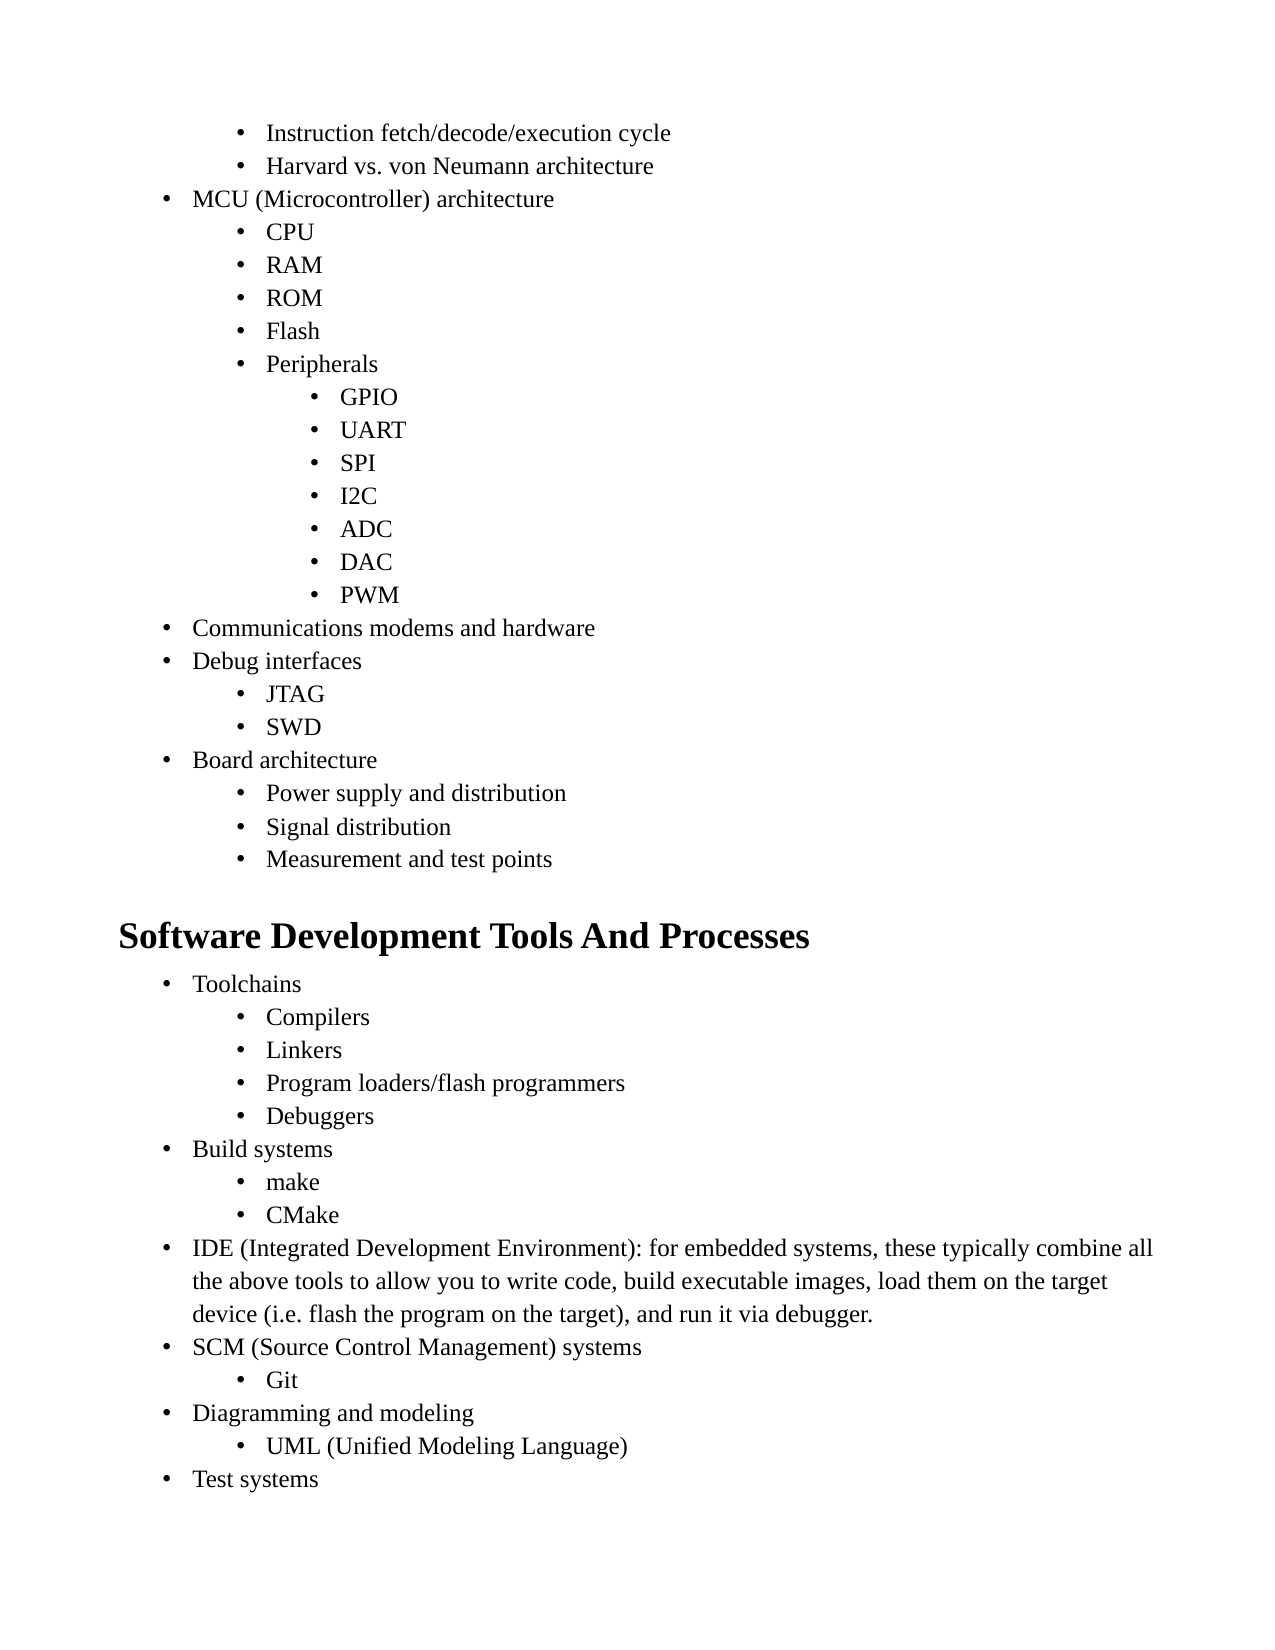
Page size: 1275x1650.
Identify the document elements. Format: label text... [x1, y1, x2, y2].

list Flash [236, 316, 1157, 345]
subtitle Software Development Tools And Processes [118, 913, 1157, 956]
list Compilers [236, 1002, 1157, 1030]
list Power supply and distribution [236, 778, 1157, 807]
list DAC [310, 547, 1157, 576]
list I2C [310, 481, 1157, 510]
list UML (Unified Modeling Language) [236, 1431, 1157, 1460]
list SPI [310, 448, 1157, 477]
list ADC [310, 514, 1157, 543]
list Measurement and test points [236, 844, 1157, 873]
list MCU (Microcontroller) architecture [162, 184, 1157, 213]
list Board architecture [162, 746, 1157, 774]
list IDE (Integrated Development Environment): for embedded systems, these typically combine all the above tools to allow you to write code, build executable images, load them on the target device (i.e. flash the program on the target), and run it via debugger. [162, 1233, 1157, 1328]
list Diagramming and modeling [162, 1398, 1157, 1427]
list Communications modems and hardware [162, 613, 1157, 642]
list SCM (Source Control Management) systems [162, 1332, 1157, 1361]
list Test systems [162, 1464, 1157, 1493]
list SWD [236, 712, 1157, 741]
list Linkers [236, 1035, 1157, 1063]
list ROM [236, 283, 1157, 312]
list Harvard vs. von Neumann architecture [236, 151, 1157, 180]
list Program loaders/flash programmers [236, 1068, 1157, 1096]
list Signal distribution [236, 812, 1157, 840]
list JTAG [236, 679, 1157, 708]
list make [236, 1167, 1157, 1196]
list Instruction fetch/decode/execution cycle [236, 118, 1157, 147]
list UART [310, 415, 1157, 444]
list PWM [310, 580, 1157, 609]
list Peripherals [236, 349, 1157, 378]
list RAM [236, 250, 1157, 279]
list Git [236, 1365, 1157, 1394]
list Toolchains [162, 969, 1157, 997]
list Debuggers [236, 1101, 1157, 1129]
list Debug interfaces [162, 646, 1157, 675]
list CPU [236, 217, 1157, 246]
list CMake [236, 1200, 1157, 1228]
list Build systems [162, 1134, 1157, 1162]
list GPIO [310, 382, 1157, 411]
